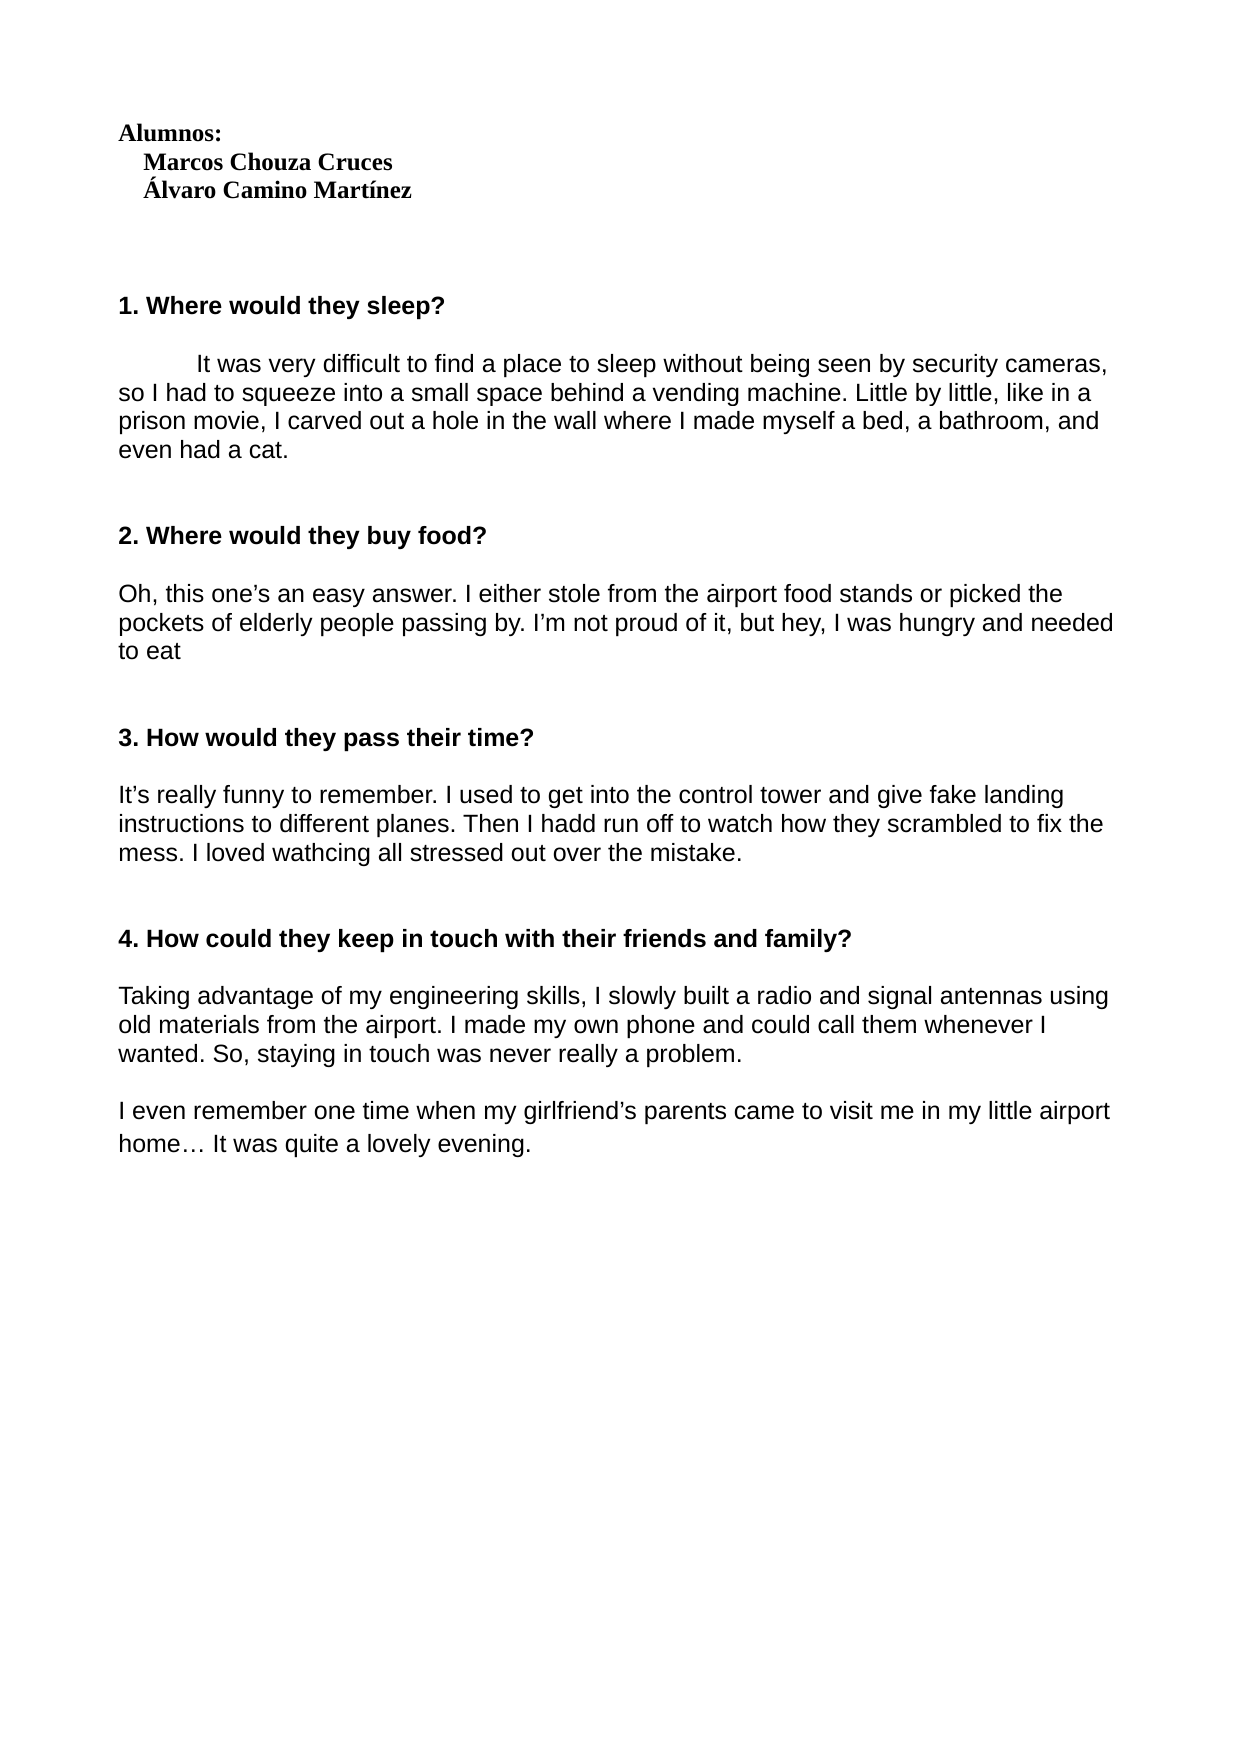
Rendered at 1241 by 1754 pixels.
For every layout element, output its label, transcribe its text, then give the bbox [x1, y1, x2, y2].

text It’s really funny to remember. I used to get into the control tower and give fake landing instructions to different planes. Then I hadd run off to watch how they scrambled to fix the mess. I loved wathcing all stressed out over the mistake. [118, 780, 1122, 866]
text Taking advantage of my engineering skills, I slowly built a radio and signal antennas using old materials from the airport. I made my own phone and could call them whenever I wanted. So, staying in touch was never really a problem. [118, 981, 1122, 1068]
text Oh, this one’s an easy answer. I either stole from the airport food stands or picked the pockets of elderly people passing by. I’m not proud of it, but hey, I was hungry and needed to eat [118, 579, 1122, 665]
text 2. Where would they buy food? [118, 521, 1122, 550]
text 4. How could they keep in touch with their friends and family? [118, 924, 1122, 953]
text It was very difficult to find a place to sleep without being seen by security cameras, so I had to squeeze into a small space behind a vending machine. Little by little, like in a prison movie, I carved out a hole in the wall where I made myself a bed, a bathroom, and even had a cat. [118, 349, 1122, 464]
text 3. How would they pass their time? [118, 723, 1122, 751]
text I even remember one time when my girlfriend’s parents came to visit me in my little airport home… It was quite a lovely evening. [118, 1096, 1122, 1158]
text 1. Where would they sleep? [118, 291, 1122, 320]
